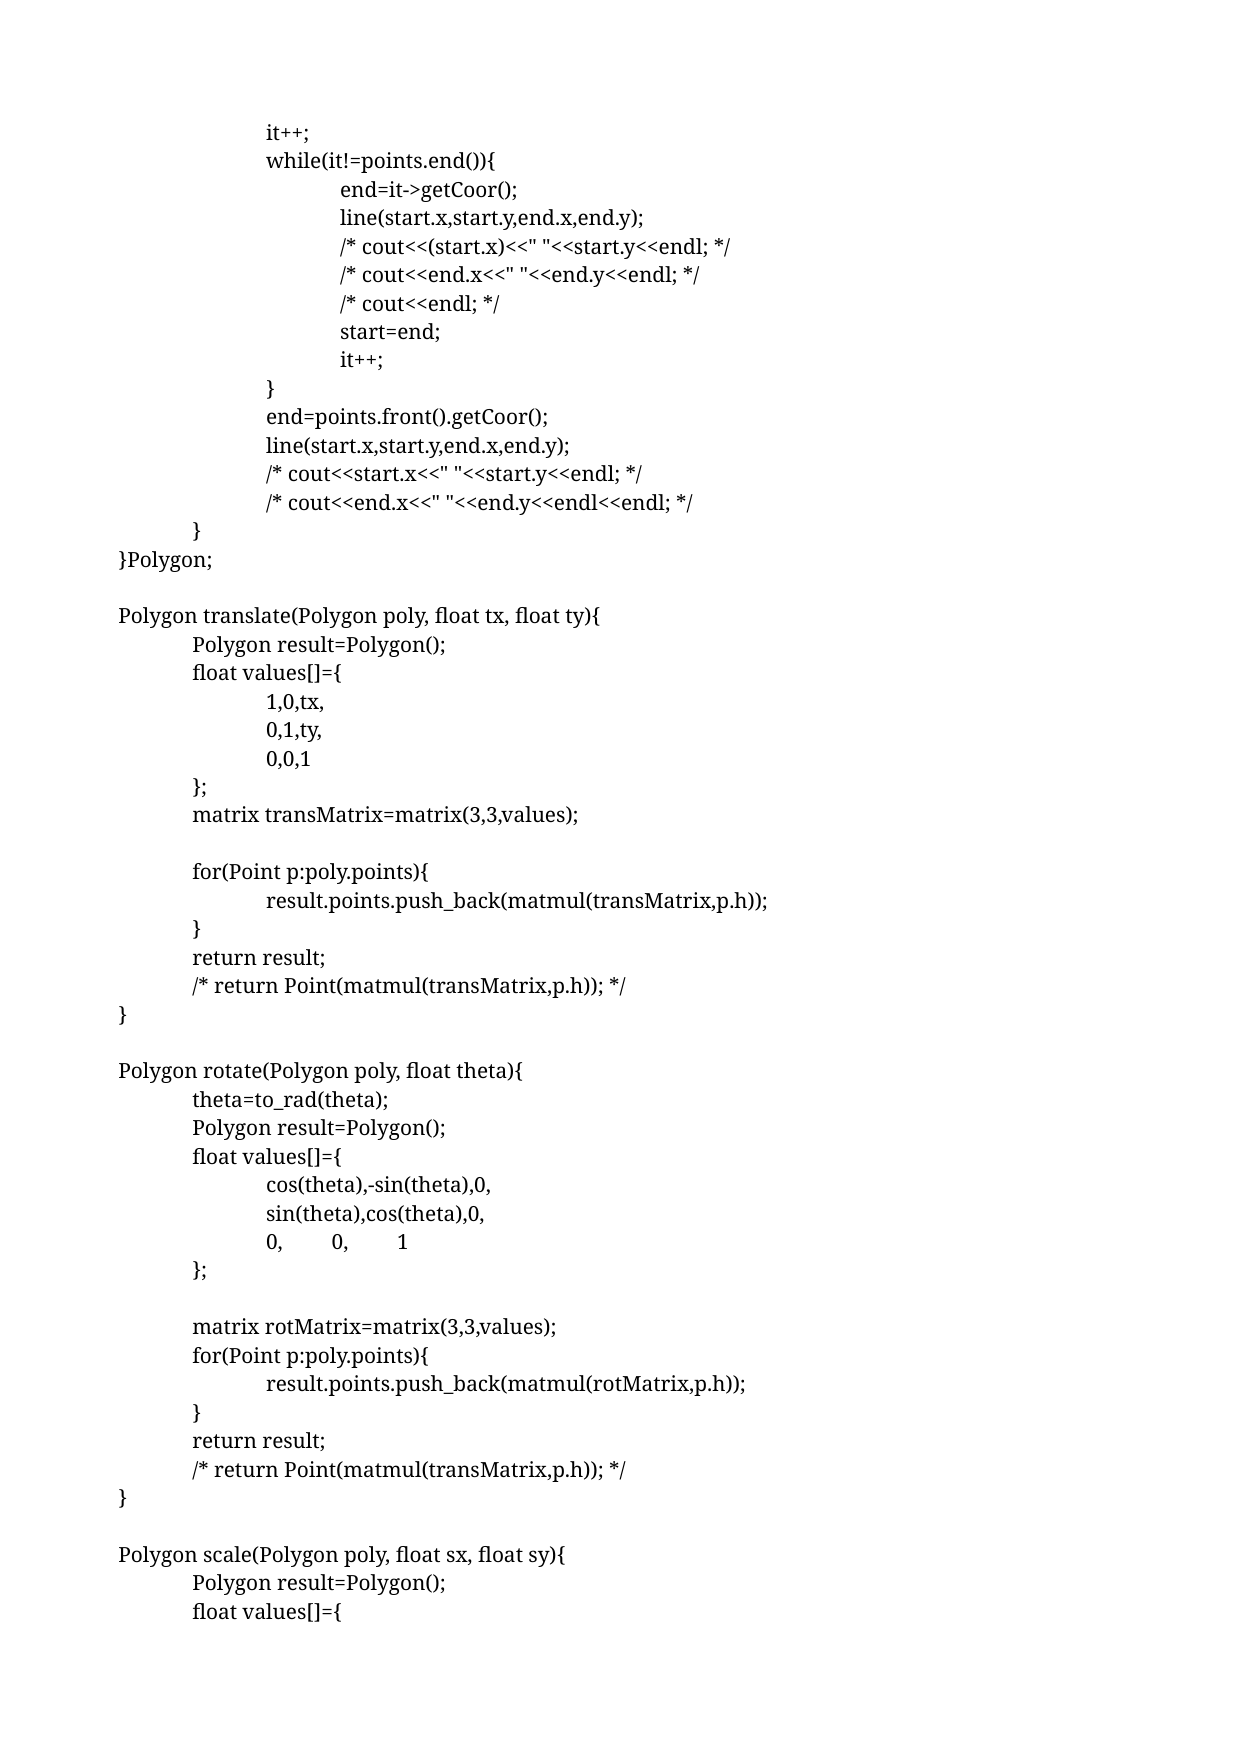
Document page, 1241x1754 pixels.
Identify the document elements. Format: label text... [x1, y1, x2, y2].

text start=end; [118, 317, 1122, 346]
text it++; [118, 346, 1122, 374]
text for(Point p:poly.points){ [118, 857, 1122, 886]
text } [118, 1000, 1122, 1028]
text line(start.x,start.y,end.x,end.y); [118, 431, 1122, 459]
text Polygon result=Polygon(); [118, 630, 1122, 658]
text 0,1,ty, [118, 715, 1122, 744]
text Polygon scale(Polygon poly, float sx, float sy){ [118, 1540, 1122, 1568]
text return result; [118, 943, 1122, 971]
text }; [118, 772, 1122, 801]
text }; [118, 1256, 1122, 1284]
text matrix transMatrix=matrix(3,3,values); [118, 801, 1122, 829]
text /* cout<<end.x<<" "<<end.y<<endl<<endl; */ [118, 488, 1122, 516]
text float values[]={ [118, 658, 1122, 687]
text it++; [118, 118, 1122, 147]
text }Polygon; [118, 545, 1122, 573]
text Polygon result=Polygon(); [118, 1113, 1122, 1142]
text matrix rotMatrix=matrix(3,3,values); [118, 1312, 1122, 1341]
text /* cout<<endl; */ [118, 289, 1122, 317]
text } [118, 1398, 1122, 1426]
text 0,0,1 [118, 744, 1122, 772]
text result.points.push_back(matmul(transMatrix,p.h)); [118, 886, 1122, 914]
text Polygon rotate(Polygon poly, float theta){ [118, 1057, 1122, 1085]
text sin(theta),cos(theta),0, [118, 1199, 1122, 1227]
text end=it->getCoor(); [118, 175, 1122, 203]
text float values[]={ [118, 1142, 1122, 1170]
text for(Point p:poly.points){ [118, 1341, 1122, 1369]
text Polygon result=Polygon(); [118, 1568, 1122, 1597]
text return result; [118, 1426, 1122, 1455]
text /* cout<<end.x<<" "<<end.y<<endl; */ [118, 260, 1122, 289]
text 0, 0, 1 [118, 1227, 1122, 1256]
text line(start.x,start.y,end.x,end.y); [118, 203, 1122, 232]
text /* return Point(matmul(transMatrix,p.h)); */ [118, 971, 1122, 1000]
text 1,0,tx, [118, 687, 1122, 715]
text cos(theta),-sin(theta),0, [118, 1170, 1122, 1199]
text Polygon translate(Polygon poly, float tx, float ty){ [118, 602, 1122, 630]
text } [118, 1483, 1122, 1512]
text while(it!=points.end()){ [118, 147, 1122, 175]
text /* cout<<(start.x)<<" "<<start.y<<endl; */ [118, 232, 1122, 260]
text } [118, 516, 1122, 545]
text float values[]={ [118, 1597, 1122, 1625]
text } [118, 374, 1122, 402]
text result.points.push_back(matmul(rotMatrix,p.h)); [118, 1369, 1122, 1398]
text } [118, 914, 1122, 943]
text /* return Point(matmul(transMatrix,p.h)); */ [118, 1455, 1122, 1483]
text /* cout<<start.x<<" "<<start.y<<endl; */ [118, 459, 1122, 488]
text theta=to_rad(theta); [118, 1085, 1122, 1113]
text end=points.front().getCoor(); [118, 402, 1122, 431]
